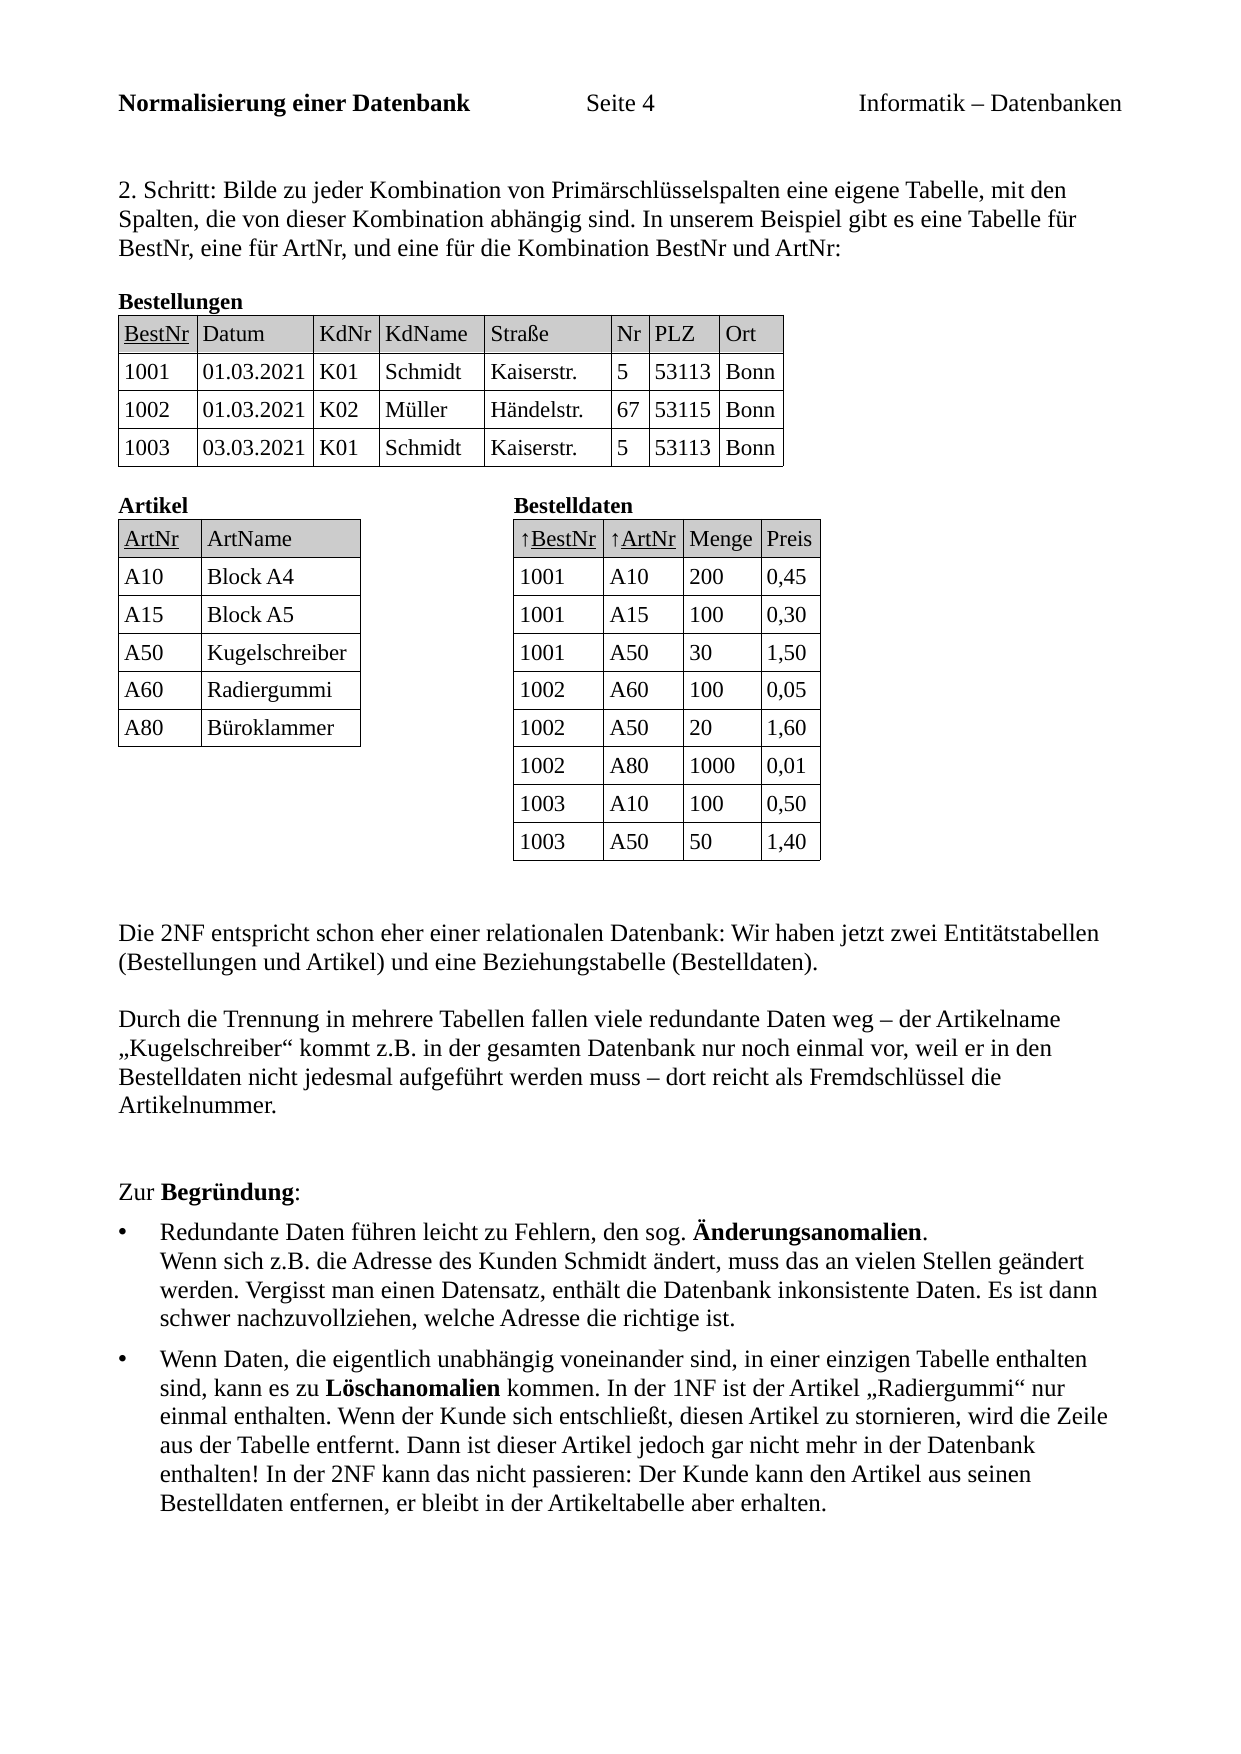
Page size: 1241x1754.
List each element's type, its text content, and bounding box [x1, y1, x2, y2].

text Die 2NF entspricht schon eher einer relationalen Datenbank: Wir haben jetzt zwei Entitätstabellen (Bestellungen und Artikel) und eine Beziehungstabelle (Bestelldaten). [118, 918, 1122, 975]
table_header ArtNr [119, 520, 201, 557]
table_cell 1001 [514, 558, 603, 595]
table_cell Radiergummi [202, 672, 360, 708]
table_cell Block A5 [202, 596, 360, 633]
table_cell A15 [119, 596, 201, 633]
table_cell 50 [684, 823, 761, 860]
table_cell Bonn [720, 429, 783, 466]
table_cell Bonn [720, 354, 783, 390]
list Wenn Daten, die eigentlich unabhängig voneinander sind, in einer einzigen Tabelle enthalten sind, kann es zu Löschanomalien kommen. In der 1NF ist der Artikel „Radiergummi“ nur einmal enthalten. Wenn der Kunde sich entschließt, diesen Artikel zu stornieren, wird die Zeile aus der Tabelle entfernt. Dann ist dieser Artikel jedoch gar nicht mehr in der Datenbank enthalten! In der 2NF kann das nicht passieren: Der Kunde kann den Artikel aus seinen Bestelldaten entfernen, er bleibt in der Artikeltabelle aber erhalten. [118, 1344, 1122, 1516]
table_cell A50 [604, 823, 683, 860]
table_cell 1,50 [762, 634, 820, 671]
table_header Preis [762, 520, 820, 557]
table_cell 53113 [650, 429, 719, 466]
list Redundante Daten führen leicht zu Fehlern, den sog. Änderungsanomalien. Wenn sich z.B. die Adresse des Kunden Schmidt ändert, muss das an vielen Stellen geändert werden. Vergisst man einen Datensatz, enthält die Datenbank inkonsistente Daten. Es ist dann schwer nachzuvollziehen, welche Adresse die richtige ist. [118, 1217, 1122, 1332]
text 2. Schritt: Bilde zu jeder Kombination von Primärschlüsselspalten eine eigene Tabelle, mit den Spalten, die von dieser Kombination abhängig sind. In unserem Beispiel gibt es eine Tabelle für BestNr, eine für ArtNr, und eine für die Kombination BestNr und ArtNr: [118, 176, 1122, 262]
table_cell 0,30 [762, 596, 820, 633]
table_cell 0,45 [762, 558, 820, 595]
table_cell Kugelschreiber [202, 634, 360, 671]
table_cell 53113 [650, 354, 719, 390]
table_cell 1002 [119, 391, 197, 428]
table_cell 1001 [514, 634, 603, 671]
table_cell Block A4 [202, 558, 360, 595]
table_cell 1003 [514, 785, 603, 822]
table_cell Händelstr. [485, 391, 611, 428]
table_cell 67 [612, 391, 649, 428]
table_cell 1,60 [762, 710, 820, 746]
table_cell 03.03.2021 [198, 429, 313, 466]
table_header ArtName [202, 520, 360, 557]
text Durch die Trennung in mehrere Tabellen fallen viele redundante Daten weg – der Artikelname „Kugelschreiber“ kommt z.B. in der gesamten Datenbank nur noch einmal vor, weil er in den Bestelldaten nicht jedesmal aufgeführt werden muss – dort reicht als Fremdschlüssel die Artikelnummer. [118, 1004, 1122, 1119]
table_cell 1001 [514, 596, 603, 633]
table_cell A15 [604, 596, 683, 633]
table_header ↑ArtNr [604, 520, 683, 557]
table_cell 1003 [119, 429, 197, 466]
table_cell 1003 [514, 823, 603, 860]
table_header ↑BestNr [514, 520, 603, 557]
table_cell 100 [684, 785, 761, 822]
table_cell A10 [119, 558, 201, 595]
table_cell Bonn [720, 391, 783, 428]
table_cell 0,50 [762, 785, 820, 822]
table_cell K01 [314, 354, 379, 390]
table_cell 1002 [514, 672, 603, 708]
table_cell 1002 [514, 747, 603, 784]
table_cell Büroklammer [202, 710, 360, 746]
text Zur Begründung: [118, 1177, 1122, 1205]
table_cell 20 [684, 710, 761, 746]
table_cell 100 [684, 672, 761, 708]
table_cell Müller [380, 391, 484, 428]
table_cell A60 [604, 672, 683, 708]
text Bestellungen [118, 288, 1122, 314]
table_cell 30 [684, 634, 761, 671]
table_cell 1,40 [762, 823, 820, 860]
table_cell 01.03.2021 [198, 354, 313, 390]
table_cell A10 [604, 785, 683, 822]
table_cell 1000 [684, 747, 761, 784]
table_cell 53115 [650, 391, 719, 428]
table_cell 200 [684, 558, 761, 595]
table_header BestNr [119, 316, 197, 352]
table_header Ort [720, 316, 783, 352]
table_cell 5 [612, 429, 649, 466]
table_cell A10 [604, 558, 683, 595]
table_cell 0,01 [762, 747, 820, 784]
table_cell Kaiserstr. [485, 429, 611, 466]
table_cell Schmidt [380, 354, 484, 390]
table_header KdNr [314, 316, 379, 352]
table_cell 5 [612, 354, 649, 390]
table_cell 0,05 [762, 672, 820, 708]
table_header Datum [198, 316, 313, 352]
table_cell 1002 [514, 710, 603, 746]
table_header Menge [684, 520, 761, 557]
table_cell Schmidt [380, 429, 484, 466]
table_cell A50 [604, 634, 683, 671]
table_cell 01.03.2021 [198, 391, 313, 428]
table_header Nr [612, 316, 649, 352]
table_cell A50 [119, 634, 201, 671]
table_header KdName [380, 316, 484, 352]
table_cell A80 [119, 710, 201, 746]
table_header PLZ [650, 316, 719, 352]
table_cell Kaiserstr. [485, 354, 611, 390]
table_cell A60 [119, 672, 201, 708]
table_cell K02 [314, 391, 379, 428]
table_header Artikel [118, 493, 513, 860]
table_header Straße [485, 316, 611, 352]
table_cell 100 [684, 596, 761, 633]
table_header Bestelldaten [514, 493, 1122, 860]
table_cell A50 [604, 710, 683, 746]
table_cell K01 [314, 429, 379, 466]
table_cell A80 [604, 747, 683, 784]
table_cell 1001 [119, 354, 197, 390]
